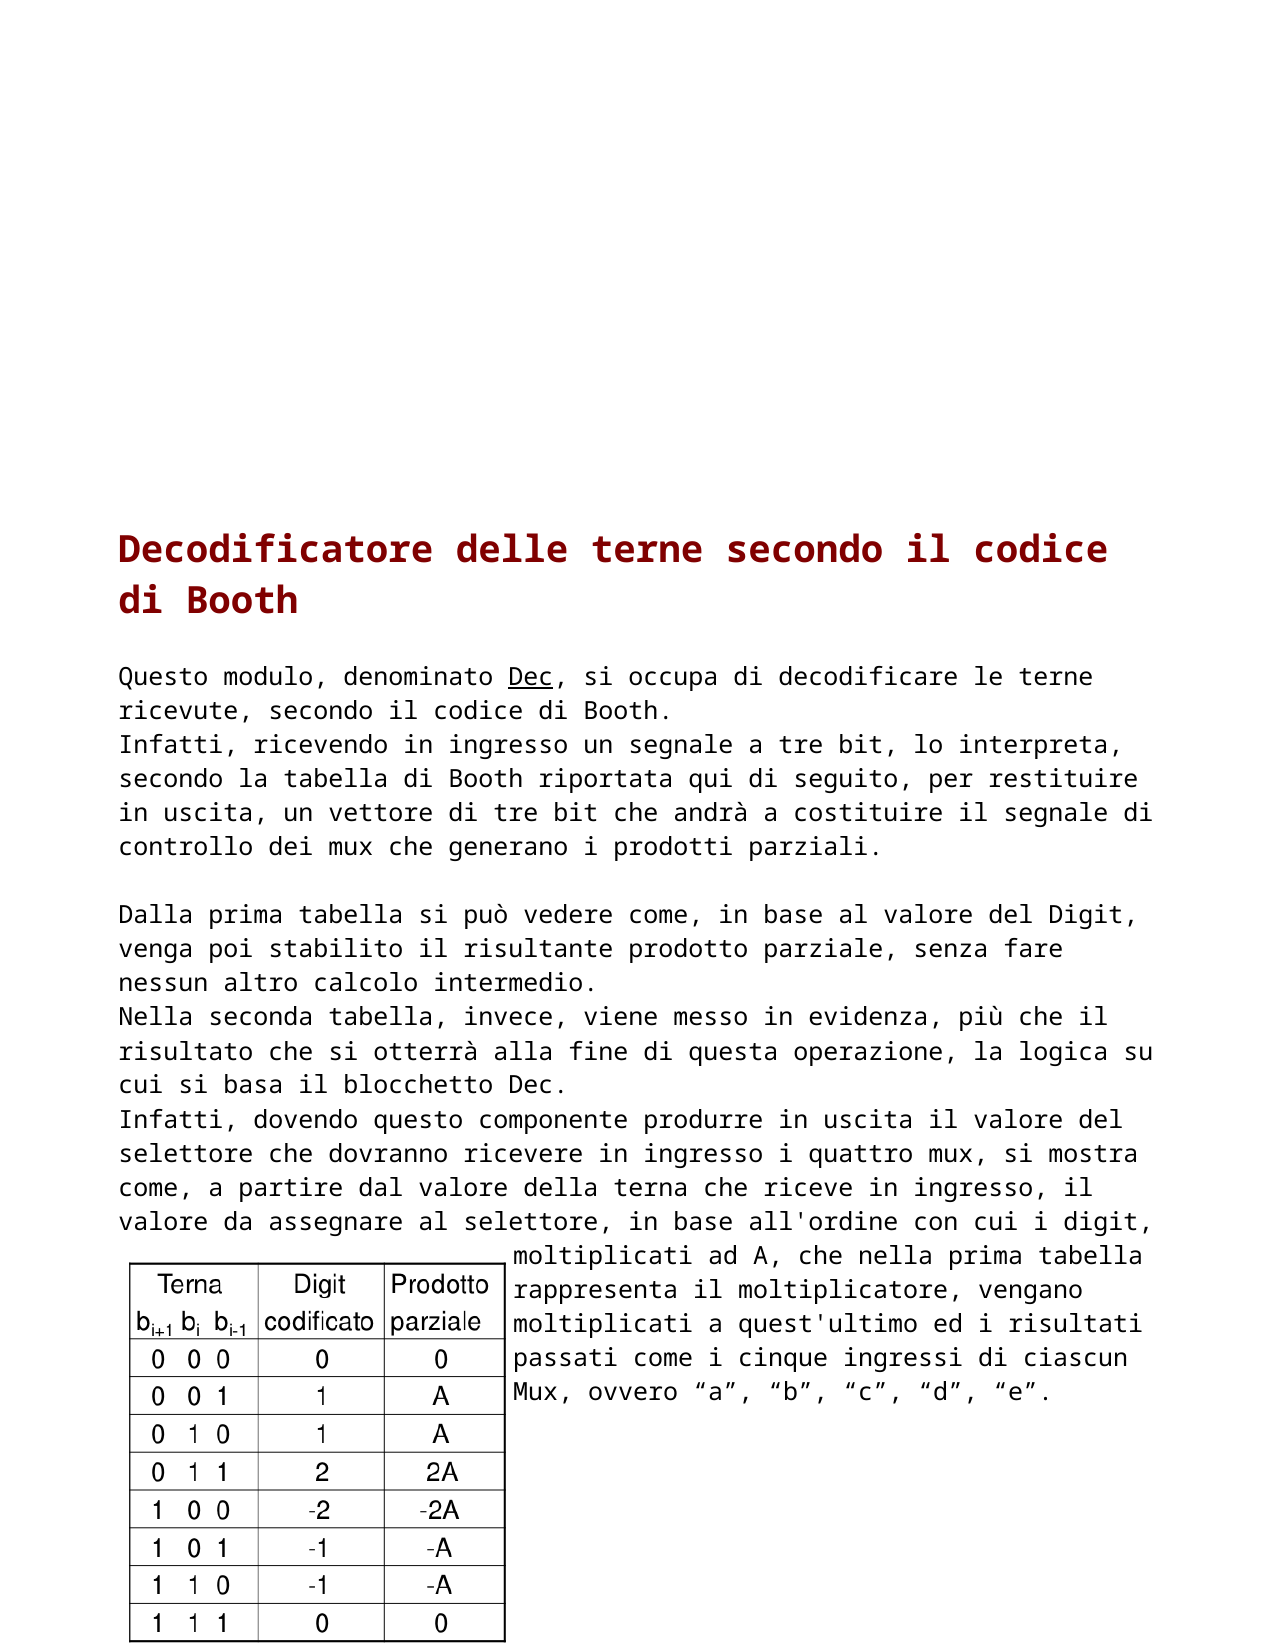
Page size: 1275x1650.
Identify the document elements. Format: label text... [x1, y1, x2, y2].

text Questo modulo, denominato Dec, si occupa di decodificare le terne ricevute, secondo il codice di Booth. [118, 658, 1157, 727]
text Nella seconda tabella, invece, viene messo in evidenza, più che il risultato che si otterrà alla fine di questa operazione, la logica su cui si basa il blocchetto Dec. [118, 999, 1157, 1101]
text Infatti, dovendo questo componente produrre in uscita il valore del selettore che dovranno ricevere in ingresso i quattro mux, si mostra come, a partire dal valore della terna che riceve in ingresso, il valore da assegnare al selettore, in base all'ordine con cui i digit, moltiplicati ad A, che nella prima tabella rappresenta il moltiplicatore, vengano moltiplicati a quest'ultimo ed i risultati passati come i cinque ingressi di ciascun Mux, ovvero “a”, “b”, “c”, “d”, “e”. [118, 1101, 1157, 1408]
text Infatti, ricevendo in ingresso un segnale a tre bit, lo interpreta, secondo la tabella di Booth riportata qui di seguito, per restituire in uscita, un vettore di tre bit che andrà a costituire il segnale di controllo dei mux che generano i prodotti parziali. [118, 727, 1157, 863]
picture [117, 1256, 513, 1650]
text Decodificatore delle terne secondo il codice di Booth [118, 522, 1157, 624]
text Dalla prima tabella si può vedere come, in base al valore del Digit, venga poi stabilito il risultante prodotto parziale, senza fare nessun altro calcolo intermedio. [118, 897, 1157, 999]
